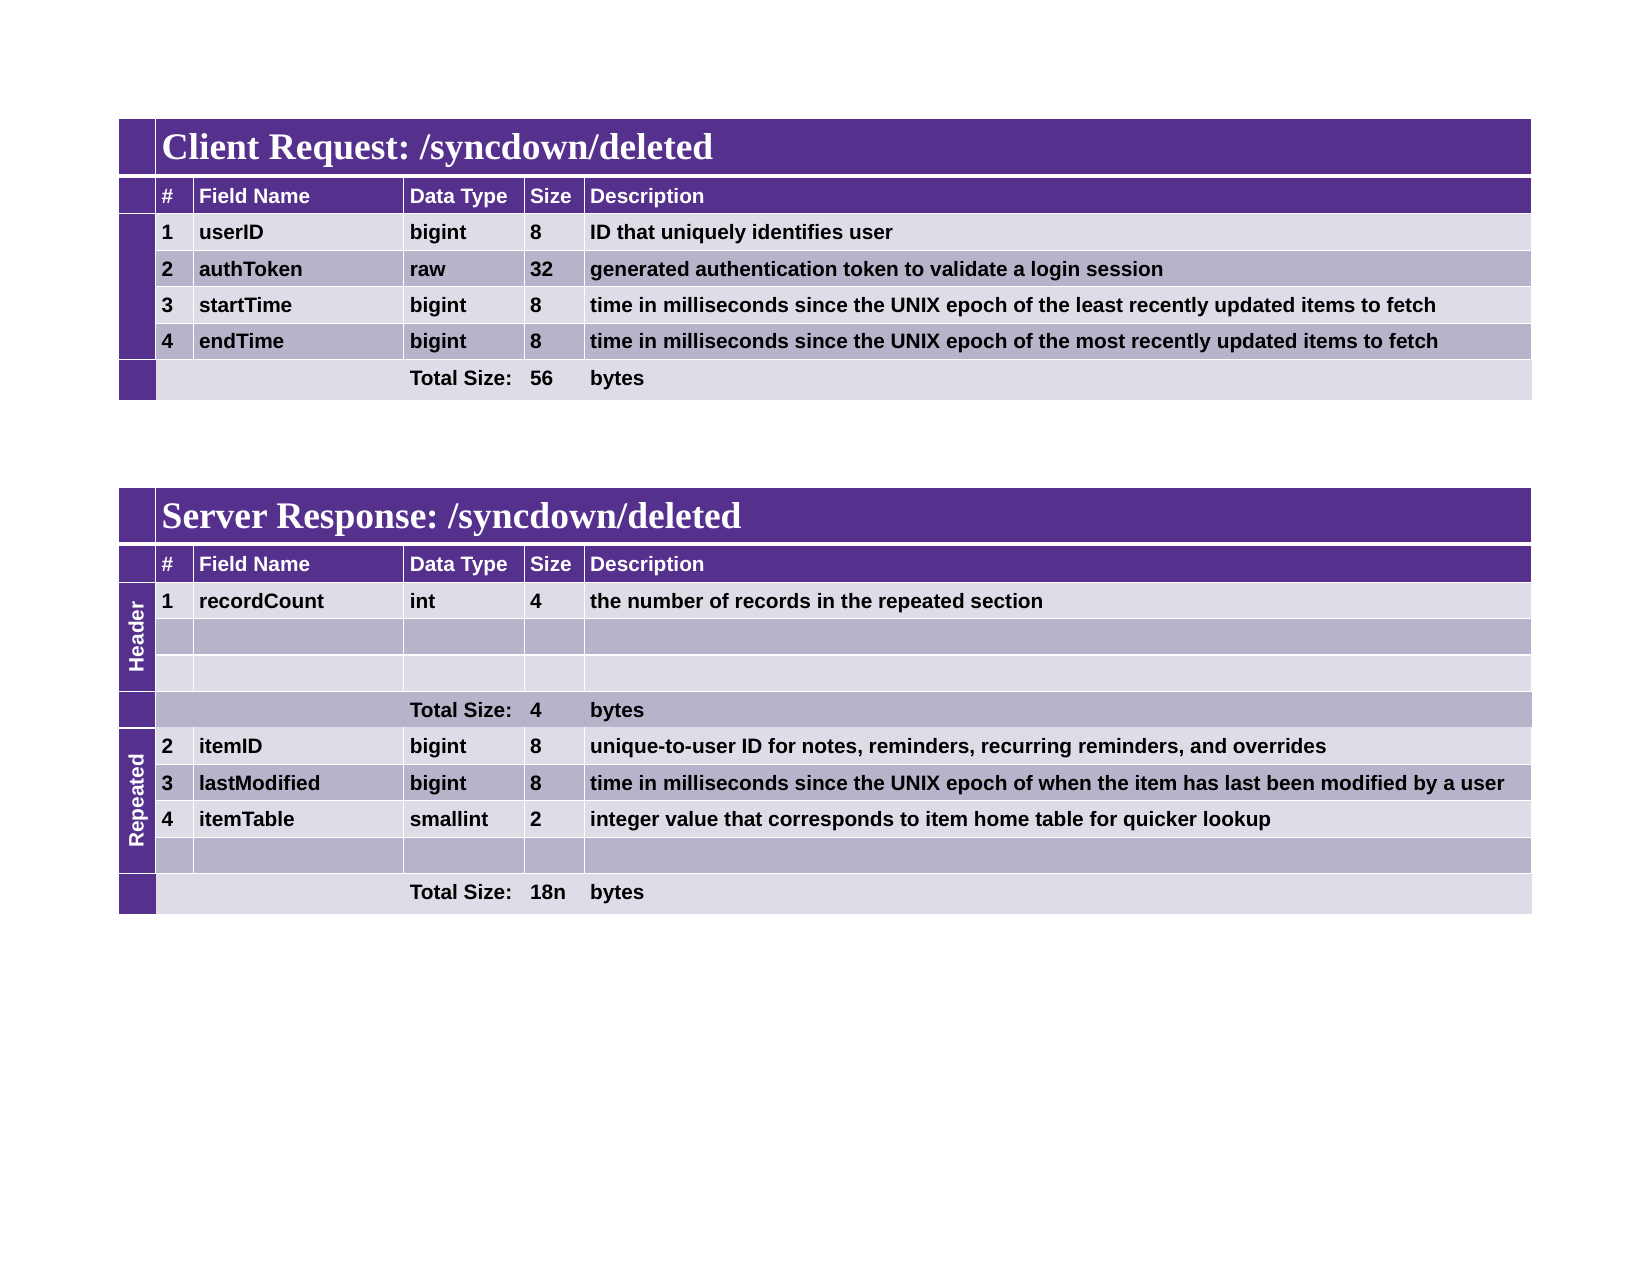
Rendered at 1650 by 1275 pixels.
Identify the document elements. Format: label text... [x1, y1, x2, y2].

table_cell [119, 692, 155, 727]
table_cell 32 [525, 251, 584, 286]
table_cell generated authentication token to validate a login session [585, 251, 1531, 286]
table_cell Total Size: [404, 874, 524, 914]
table_cell unique-to-user ID for notes, reminders, recurring reminders, and overrides [585, 727, 1531, 764]
table_cell [194, 838, 403, 873]
table_cell [156, 692, 193, 727]
table_cell [156, 838, 193, 873]
table_cell ID that uniquely identifies user [585, 214, 1531, 250]
table_cell bigint [404, 727, 524, 764]
table_cell itemID [194, 727, 403, 764]
table_cell # [156, 178, 193, 213]
table_cell 4 [156, 324, 193, 359]
table_cell int [404, 583, 524, 618]
table_cell Data Type [404, 178, 524, 213]
table_cell bigint [404, 765, 524, 800]
table_cell 3 [156, 765, 193, 800]
table_header [119, 119, 155, 174]
table_cell 1 [156, 214, 193, 250]
table_cell Size [525, 178, 584, 213]
table_header [119, 488, 155, 542]
table_cell startTime [194, 287, 403, 323]
table_cell [404, 838, 524, 873]
table_cell [404, 619, 524, 654]
table_cell [119, 546, 155, 582]
table_cell [119, 214, 155, 359]
table_cell Total Size: [404, 360, 524, 400]
table_cell 8 [525, 727, 584, 764]
table_cell endTime [194, 324, 403, 359]
table_cell [585, 619, 1531, 654]
table_cell 8 [525, 287, 584, 323]
table_header Server Response: /syncdown/deleted [156, 488, 1531, 542]
table_cell bytes [584, 874, 1532, 914]
table_cell [156, 360, 404, 400]
table_cell [119, 874, 156, 914]
table_cell [404, 656, 524, 691]
table_cell [585, 838, 1531, 873]
table_cell 8 [525, 214, 584, 250]
table_cell lastModified [194, 765, 403, 800]
table_cell [193, 692, 404, 727]
table_cell Total Size: [404, 692, 524, 727]
table_cell 4 [524, 692, 584, 727]
table_cell 2 [156, 251, 193, 286]
table_cell 1 [156, 583, 193, 618]
table_cell time in milliseconds since the UNIX epoch of the most recently updated items to fetch [585, 324, 1531, 359]
table_cell Description [585, 178, 1531, 213]
table_cell 8 [525, 765, 584, 800]
table_cell smallint [404, 801, 524, 837]
table_cell bytes [584, 360, 1532, 400]
table_cell 3 [156, 287, 193, 323]
table_cell userID [194, 214, 403, 250]
table_cell 56 [524, 360, 584, 400]
table_cell bigint [404, 324, 524, 359]
table_cell itemTable [194, 801, 403, 837]
table_cell time in milliseconds since the UNIX epoch of the least recently updated items to fetch [585, 287, 1531, 323]
table_cell Repeated [119, 729, 155, 873]
table_cell [194, 619, 403, 654]
table_cell [156, 656, 193, 691]
table_cell 2 [525, 801, 584, 837]
table_cell recordCount [194, 583, 403, 618]
table_cell time in milliseconds since the UNIX epoch of when the item has last been modified by a user [585, 765, 1531, 800]
table_cell 8 [525, 324, 584, 359]
table_cell bigint [404, 287, 524, 323]
table_cell [156, 619, 193, 654]
table_header Client Request: /syncdown/deleted [156, 119, 1531, 174]
table_cell [525, 619, 584, 654]
table_cell bytes [584, 692, 1532, 727]
table_cell 18n [524, 874, 584, 914]
table_cell [156, 874, 404, 914]
table_cell raw [404, 251, 524, 286]
table_cell [119, 178, 155, 213]
table_cell Description [585, 546, 1531, 582]
table_cell integer value that corresponds to item home table for quicker lookup [585, 801, 1531, 837]
table_cell 4 [156, 801, 193, 837]
table_cell Field Name [194, 546, 403, 582]
table_cell the number of records in the repeated section [585, 583, 1531, 618]
table_cell bigint [404, 214, 524, 250]
table_cell [525, 656, 584, 691]
table_cell # [156, 546, 193, 582]
table_cell [585, 656, 1531, 691]
table_cell 2 [156, 727, 193, 764]
table_cell Data Type [404, 546, 524, 582]
table_cell Size [525, 546, 584, 582]
table_cell [525, 838, 584, 873]
table_cell Header [119, 583, 155, 691]
table_cell 4 [525, 583, 584, 618]
table_cell [119, 360, 156, 400]
table_cell [194, 656, 403, 691]
table_cell authToken [194, 251, 403, 286]
table_cell Field Name [194, 178, 403, 213]
